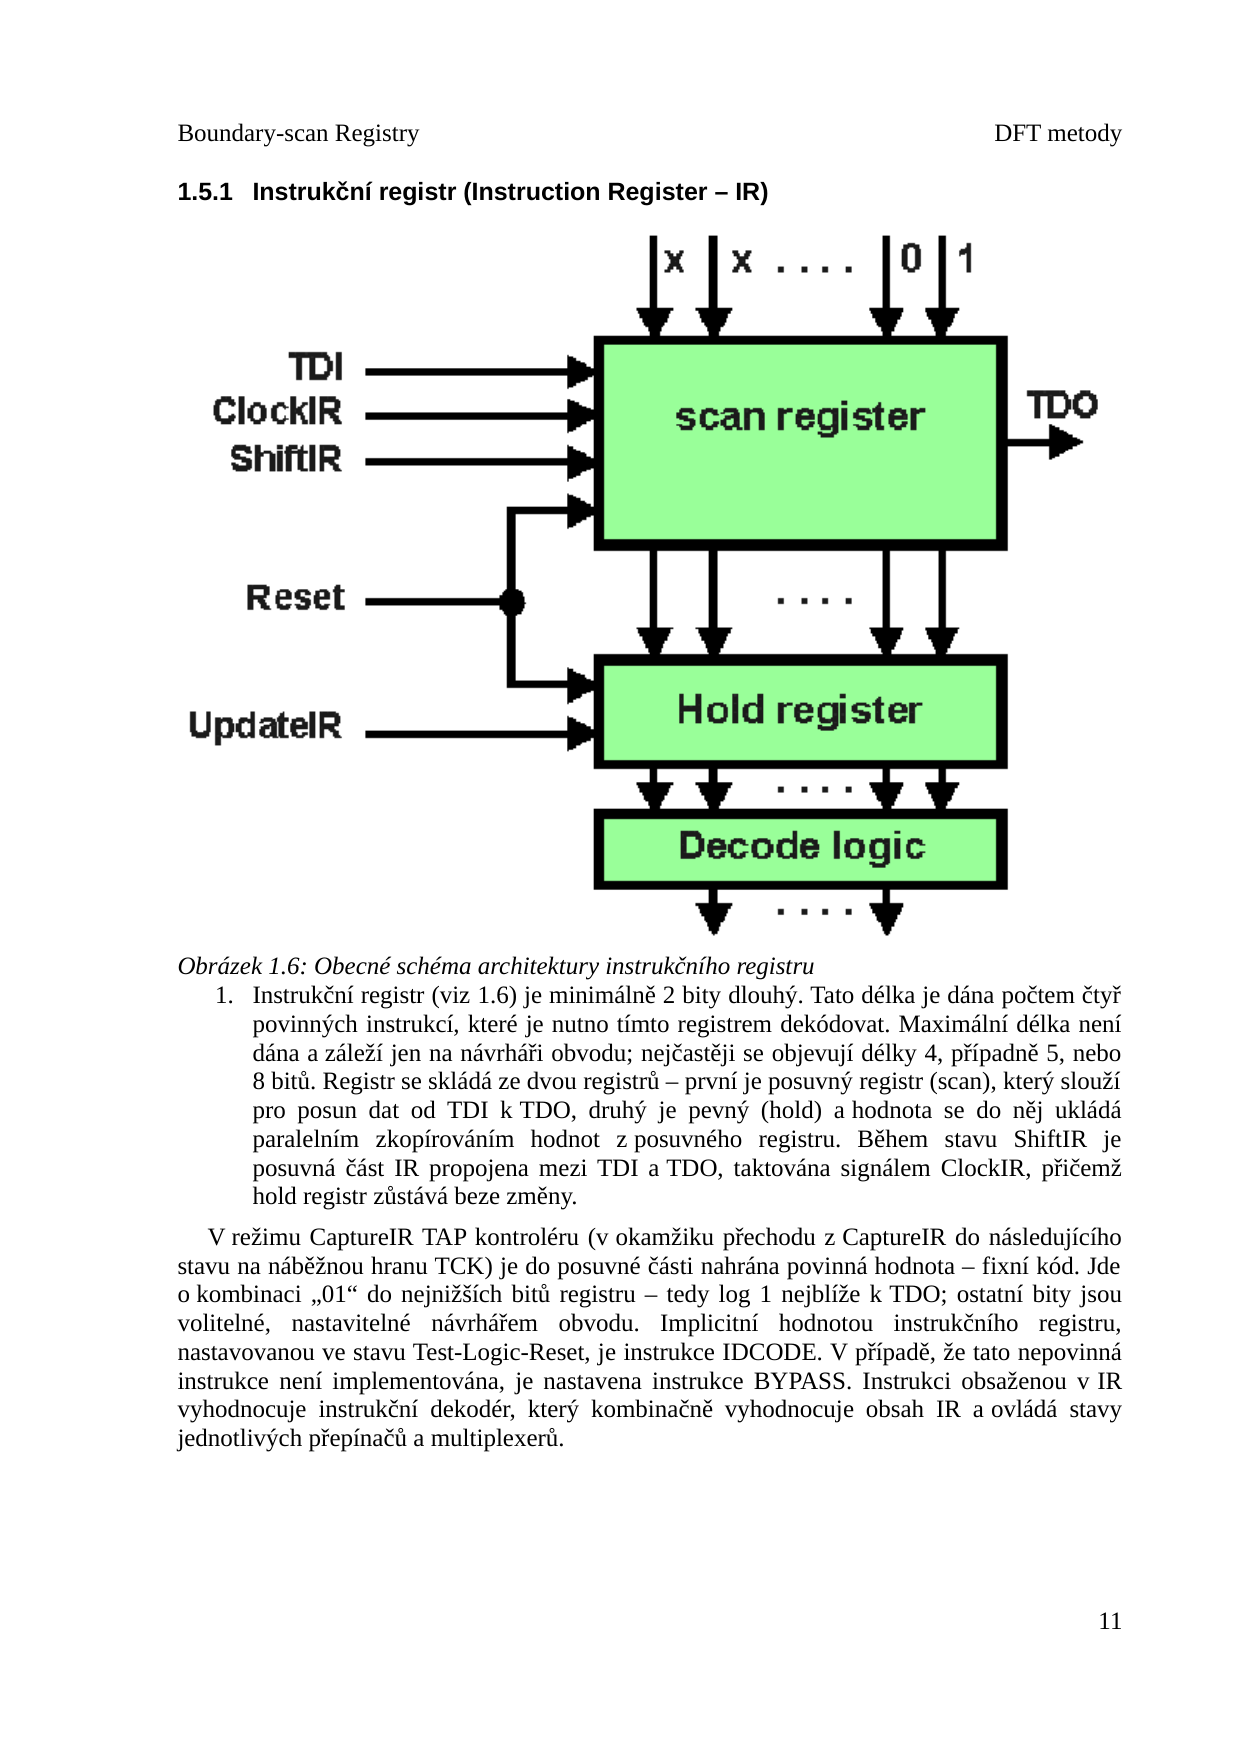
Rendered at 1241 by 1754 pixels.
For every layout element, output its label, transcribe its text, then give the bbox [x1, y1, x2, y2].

text V režimu CaptureIR TAP kontroléru (v okamžiku přechodu z CaptureIR do následujícího stavu na náběžnou hranu TCK) je do posuvné části nahrána povinná hodnota – fixní kód. Jde o kombinaci „01“ do nejnižších bitů registru – tedy log 1 nejblíže k TDO; ostatní bity jsou volitelné, nastavitelné návrhářem obvodu. Implicitní hodnotou instrukčního registru, nastavovanou ve stavu Test-Logic-Reset, je instrukce IDCODE. V případě, že tato nepovinná instrukce není implementována, je nastavena instrukce BYPASS. Instrukci obsaženou v IR vyhodnocuje instrukční dekodér, který kombinačně vyhodnocuje obsah IR a ovládá stavy jednotlivých přepínačů a multiplexerů. [177, 1222, 1122, 1452]
subtitle Instrukční registr (Instruction Register – IR) [177, 177, 1122, 206]
picture [177, 230, 1123, 946]
list Obrázek 1.6: Obecné schéma architektury instrukčního registru [177, 946, 1122, 980]
list Instrukční registr (viz 1.6) je minimálně 2 bity dlouhý. Tato délka je dána počtem čtyř povinných instrukcí, které je nutno tímto registrem dekódovat. Maximální délka není dána a záleží jen na návrháři obvodu; nejčastěji se objevují délky 4, případně 5, nebo 8 bitů. Registr se skládá ze dvou registrů – první je posuvný registr (scan), který slouží pro posun dat od TDI k TDO, druhý je pevný (hold) a hodnota se do něj ukládá paralelním zkopírováním hodnot z posuvného registru. Během stavu ShiftIR je posuvná část IR propojena mezi TDI a TDO, taktována signálem ClockIR, přičemž hold registr zůstává beze změny. [215, 980, 1122, 1210]
